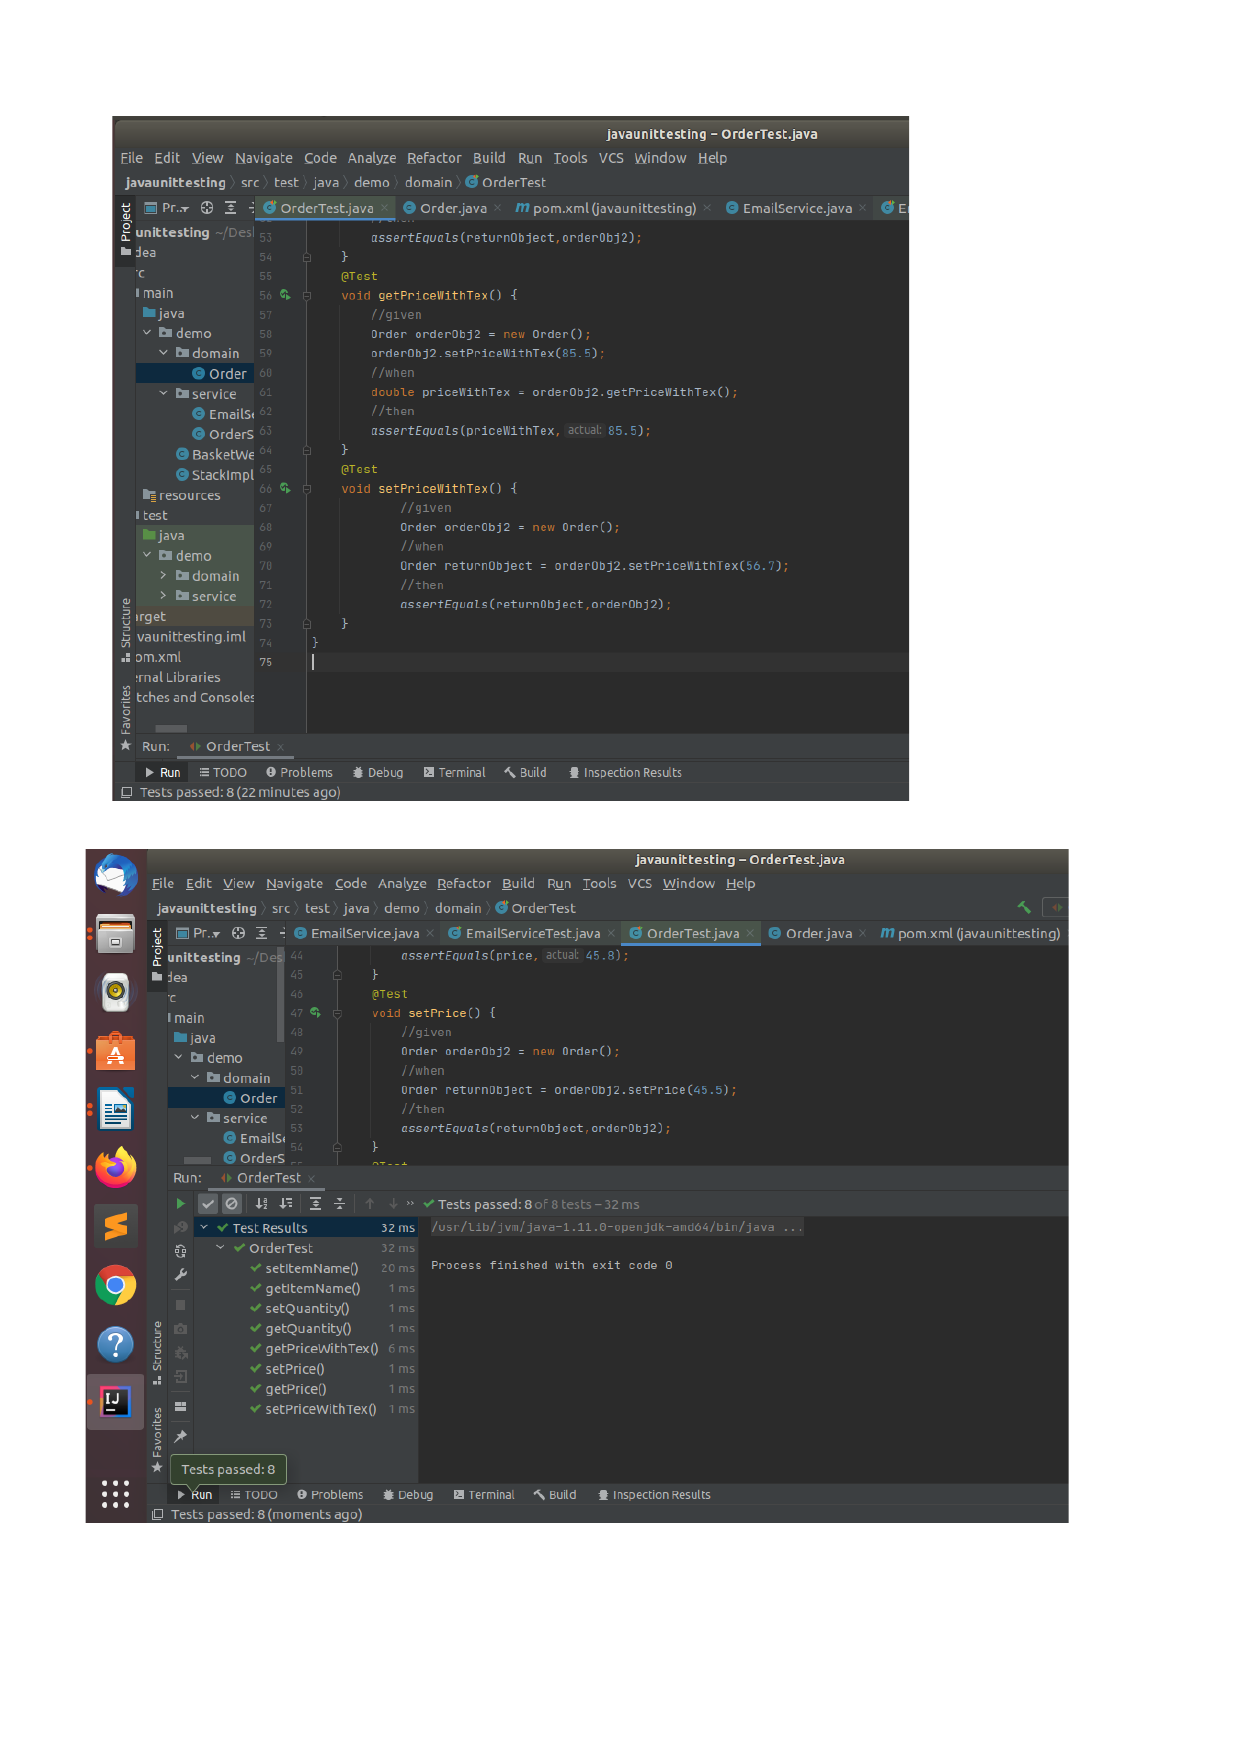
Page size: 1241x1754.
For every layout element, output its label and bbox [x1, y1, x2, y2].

picture [85, 849, 1069, 1523]
picture [112, 116, 910, 801]
